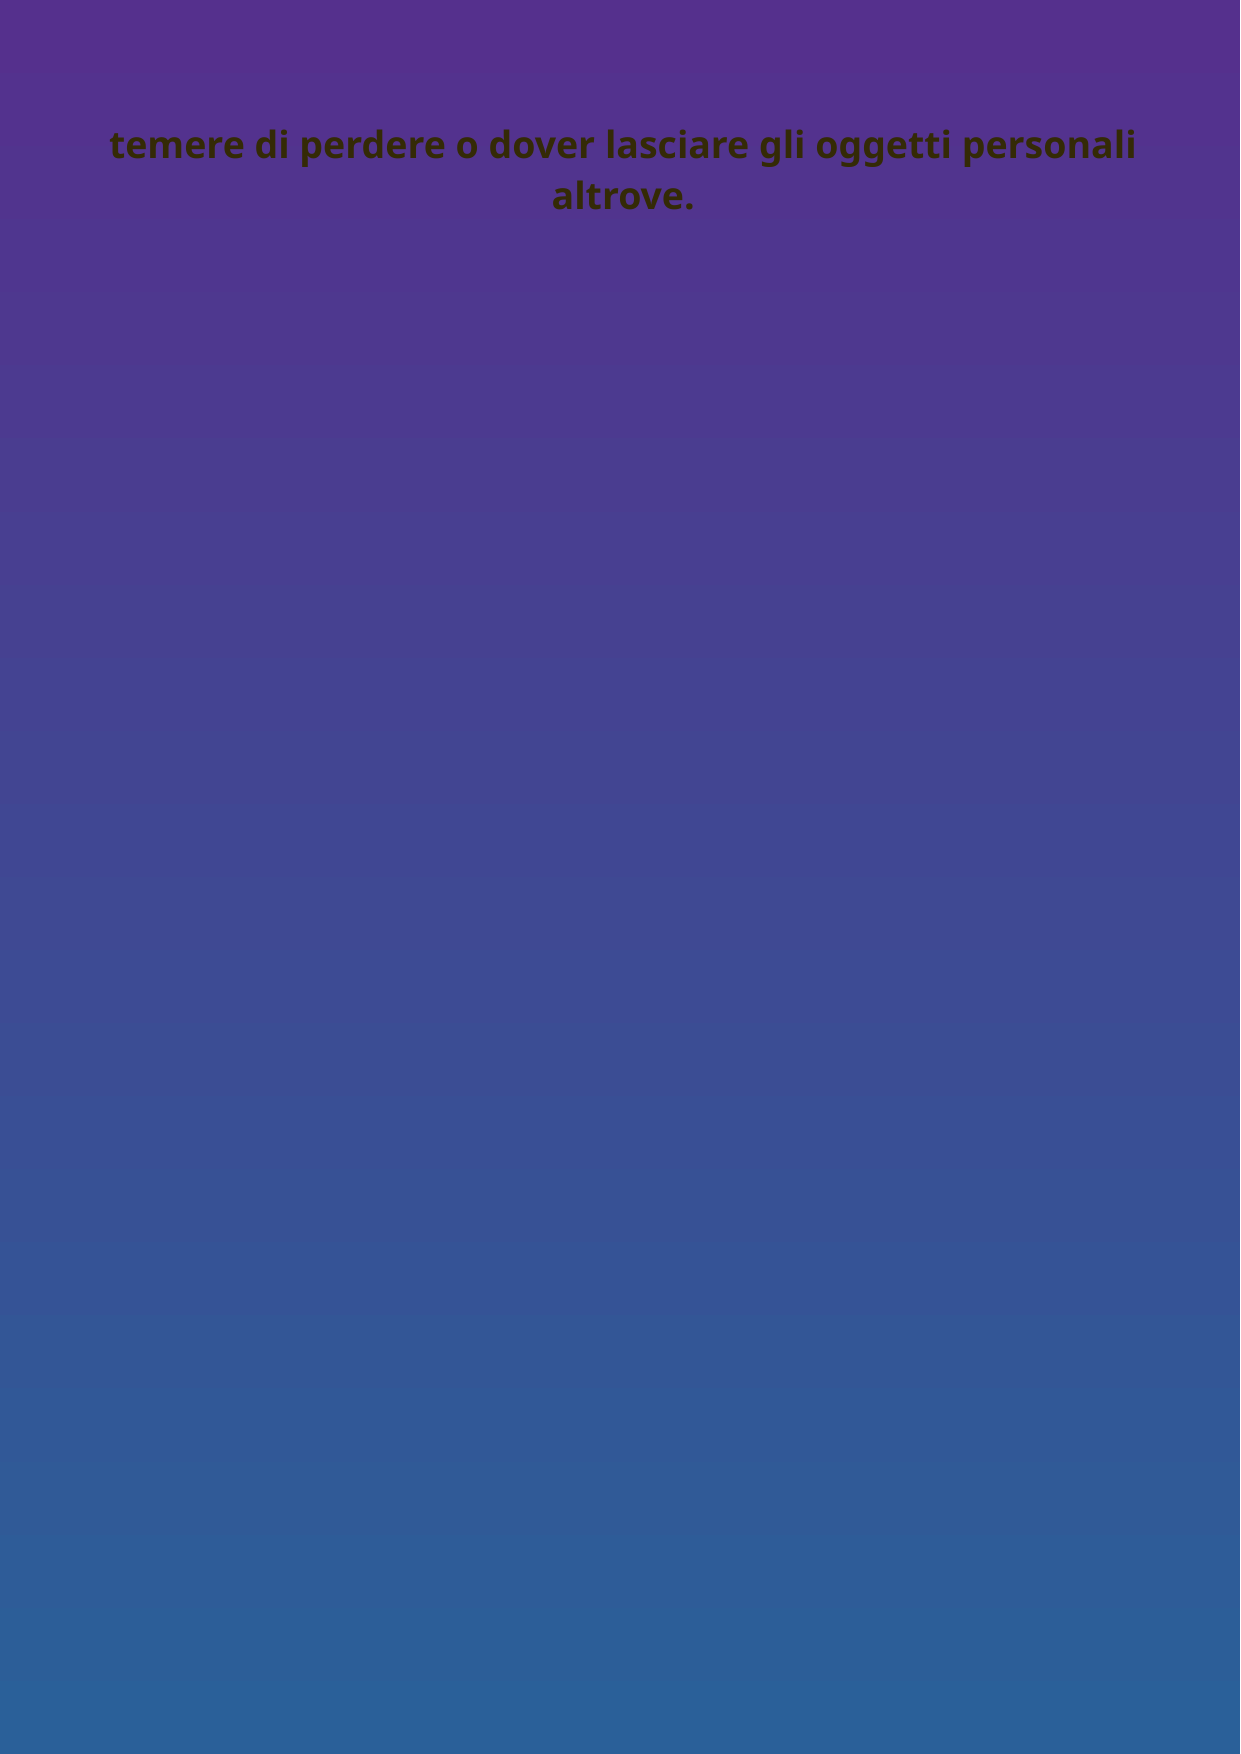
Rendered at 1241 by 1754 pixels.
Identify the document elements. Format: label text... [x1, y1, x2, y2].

text temere di perdere o dover lasciare gli oggetti personali altrove. [65, 118, 1181, 220]
